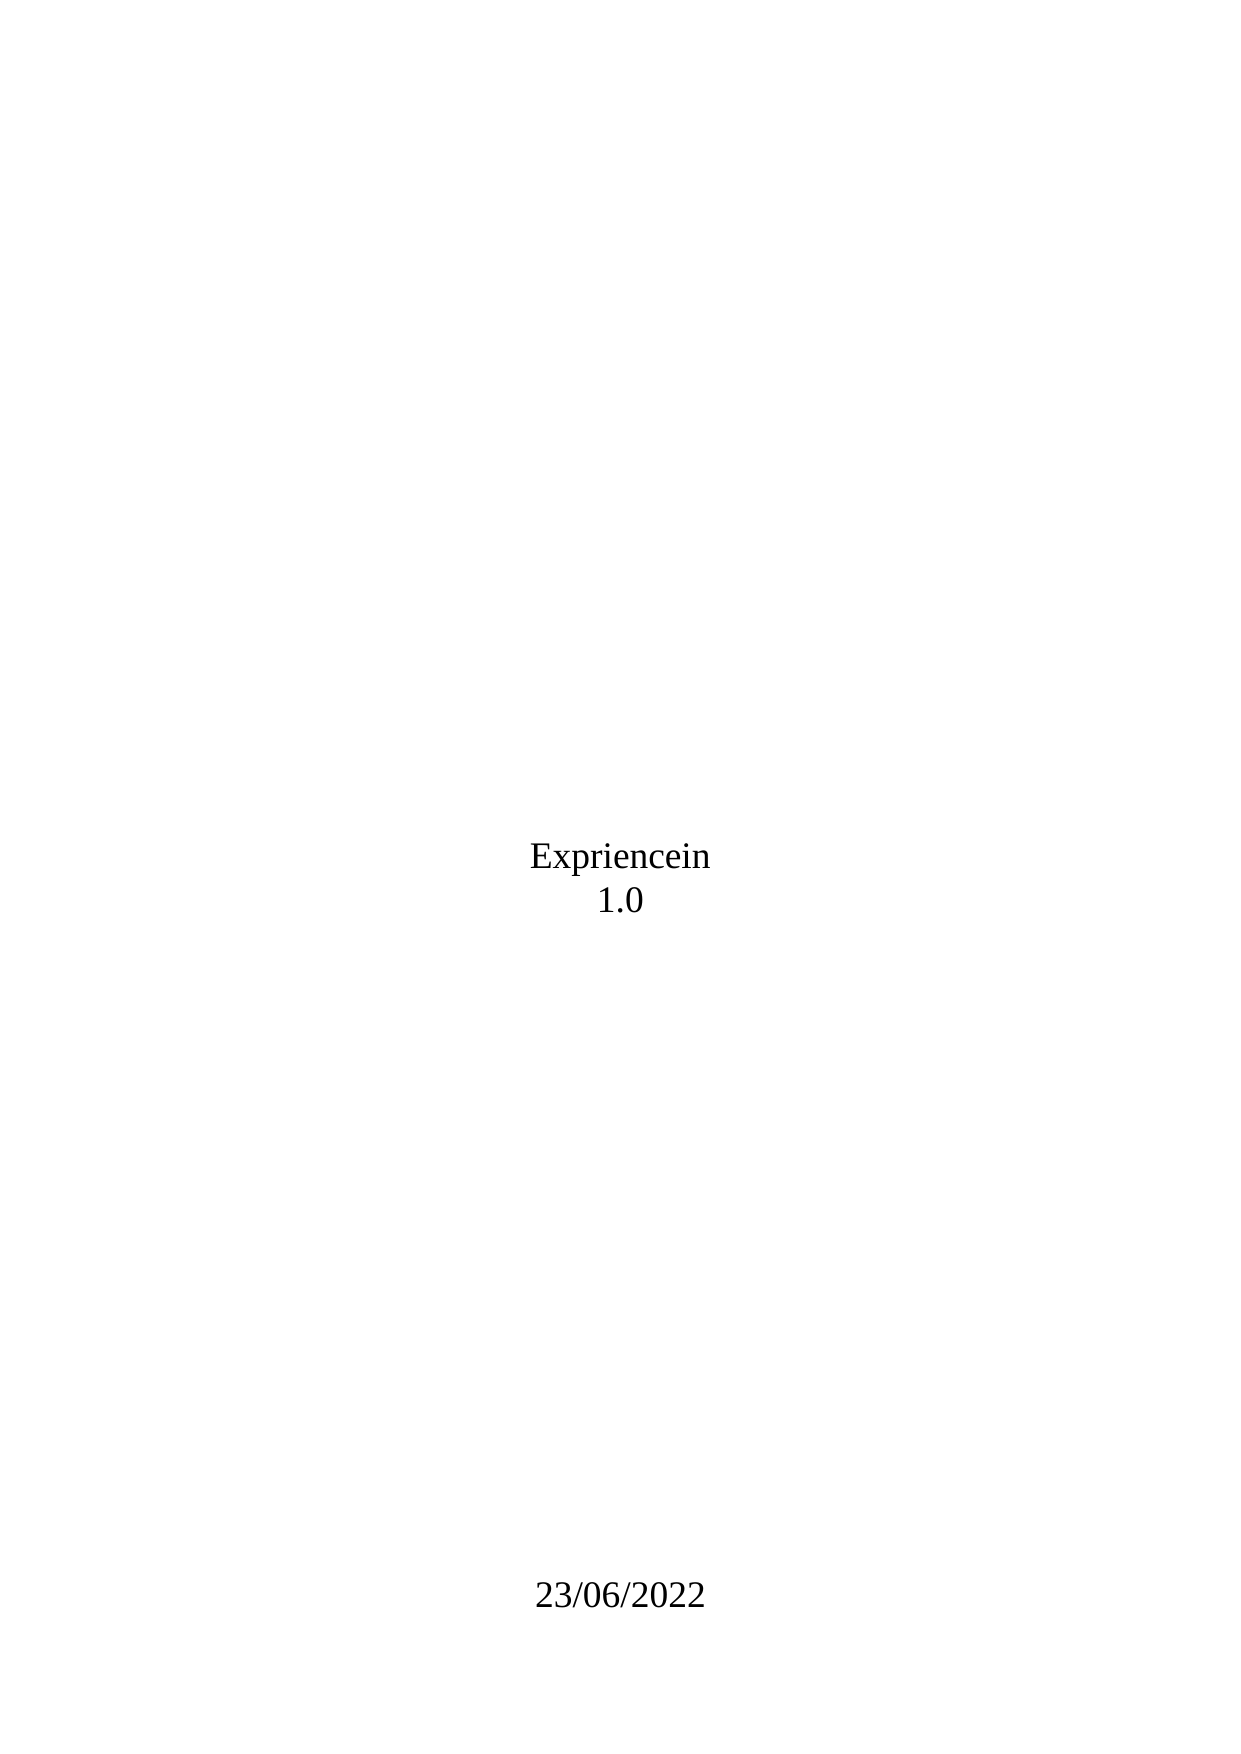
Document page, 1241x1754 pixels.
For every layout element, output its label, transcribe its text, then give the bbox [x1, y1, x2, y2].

text 1.0 [127, 877, 1113, 920]
text 23/06/2022 [127, 1572, 1113, 1615]
text Expriencein [127, 834, 1113, 877]
